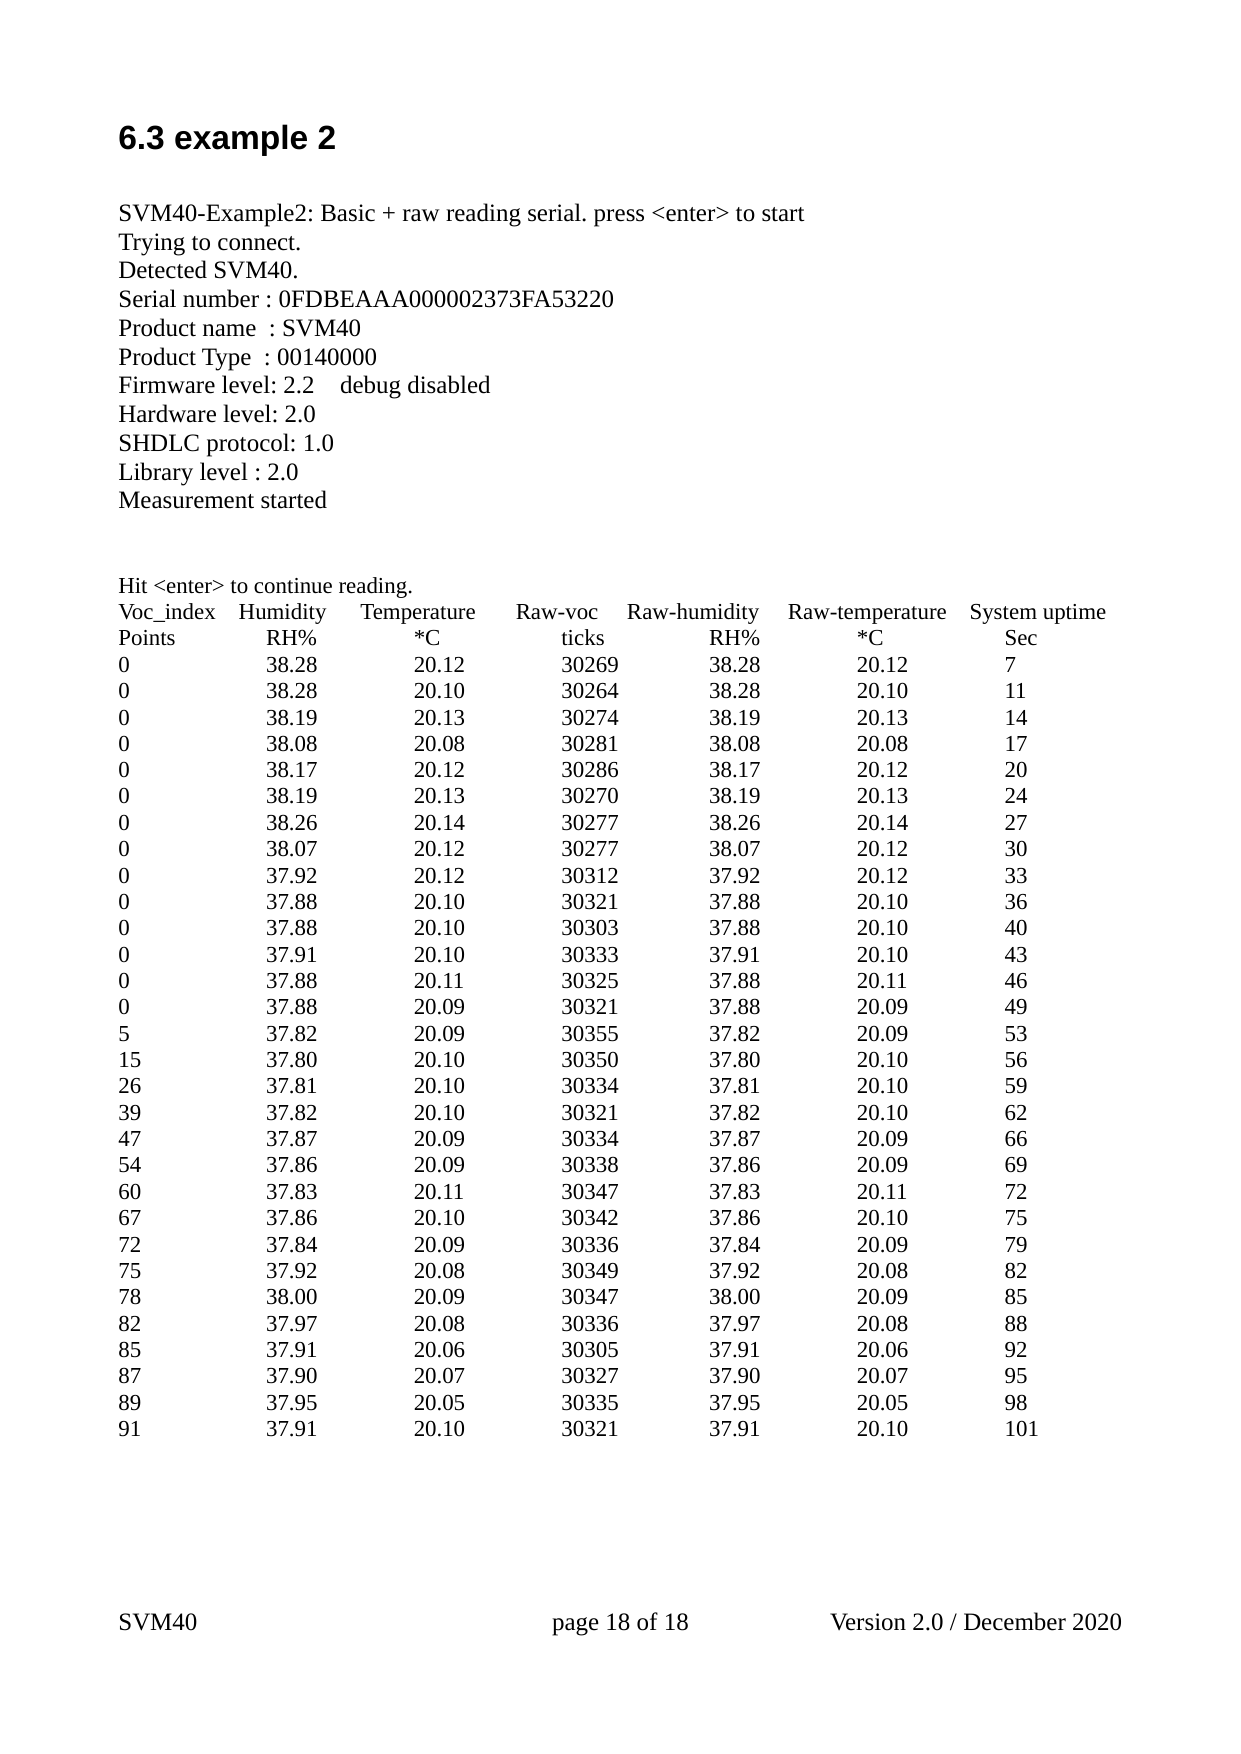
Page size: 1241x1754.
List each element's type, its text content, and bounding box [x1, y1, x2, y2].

text 0 38.08 20.08 30281 38.08 20.08 17 [118, 730, 1122, 756]
text 0 38.26 20.14 30277 38.26 20.14 27 [118, 809, 1122, 835]
text 54 37.86 20.09 30338 37.86 20.09 69 [118, 1152, 1122, 1178]
subtitle 6.3 example 2 [118, 118, 1122, 157]
text Hit <enter> to continue reading. [118, 572, 1122, 598]
text Product Type : 00140000 [118, 342, 1122, 371]
text 0 38.19 20.13 30274 38.19 20.13 14 [118, 703, 1122, 730]
text 0 37.88 20.10 30303 37.88 20.10 40 [118, 914, 1122, 941]
text 0 38.28 20.12 30269 38.28 20.12 7 [118, 651, 1122, 677]
text Hardware level: 2.0 [118, 399, 1122, 428]
text Voc_index Humidity Temperature Raw-voc Raw-humidity Raw-temperature System uptime [118, 598, 1122, 624]
text 60 37.83 20.11 30347 37.83 20.11 72 [118, 1178, 1122, 1204]
text 75 37.92 20.08 30349 37.92 20.08 82 [118, 1257, 1122, 1283]
text 47 37.87 20.09 30334 37.87 20.09 66 [118, 1125, 1122, 1152]
text SVM40-Example2: Basic + raw reading serial. press <enter> to start [118, 198, 1122, 227]
text Product name : SVM40 [118, 313, 1122, 342]
text 0 37.91 20.10 30333 37.91 20.10 43 [118, 941, 1122, 967]
text Detected SVM40. [118, 256, 1122, 284]
text 0 38.17 20.12 30286 38.17 20.12 20 [118, 756, 1122, 783]
text Points RH% *C ticks RH% *C Sec [118, 624, 1122, 651]
text 0 37.88 20.11 30325 37.88 20.11 46 [118, 967, 1122, 993]
text 0 38.28 20.10 30264 38.28 20.10 11 [118, 677, 1122, 703]
text 26 37.81 20.10 30334 37.81 20.10 59 [118, 1072, 1122, 1099]
text SHDLC protocol: 1.0 [118, 428, 1122, 457]
text 5 37.82 20.09 30355 37.82 20.09 53 [118, 1020, 1122, 1046]
text Library level : 2.0 [118, 457, 1122, 486]
text Firmware level: 2.2 debug disabled [118, 371, 1122, 399]
text 78 38.00 20.09 30347 38.00 20.09 85 [118, 1283, 1122, 1310]
text 0 37.88 20.09 30321 37.88 20.09 49 [118, 993, 1122, 1020]
text Measurement started [118, 486, 1122, 514]
text 0 38.19 20.13 30270 38.19 20.13 24 [118, 783, 1122, 809]
text 87 37.90 20.07 30327 37.90 20.07 95 [118, 1362, 1122, 1389]
text 85 37.91 20.06 30305 37.91 20.06 92 [118, 1336, 1122, 1362]
text 72 37.84 20.09 30336 37.84 20.09 79 [118, 1231, 1122, 1257]
text 15 37.80 20.10 30350 37.80 20.10 56 [118, 1046, 1122, 1072]
text 67 37.86 20.10 30342 37.86 20.10 75 [118, 1204, 1122, 1231]
text 0 38.07 20.12 30277 38.07 20.12 30 [118, 835, 1122, 862]
text 82 37.97 20.08 30336 37.97 20.08 88 [118, 1310, 1122, 1336]
text Serial number : 0FDBEAAA000002373FA53220 [118, 284, 1122, 313]
text 0 37.92 20.12 30312 37.92 20.12 33 [118, 862, 1122, 888]
text Trying to connect. [118, 227, 1122, 256]
text 91 37.91 20.10 30321 37.91 20.10 101 [118, 1415, 1122, 1441]
text 39 37.82 20.10 30321 37.82 20.10 62 [118, 1099, 1122, 1125]
text 0 37.88 20.10 30321 37.88 20.10 36 [118, 888, 1122, 914]
text 89 37.95 20.05 30335 37.95 20.05 98 [118, 1389, 1122, 1415]
